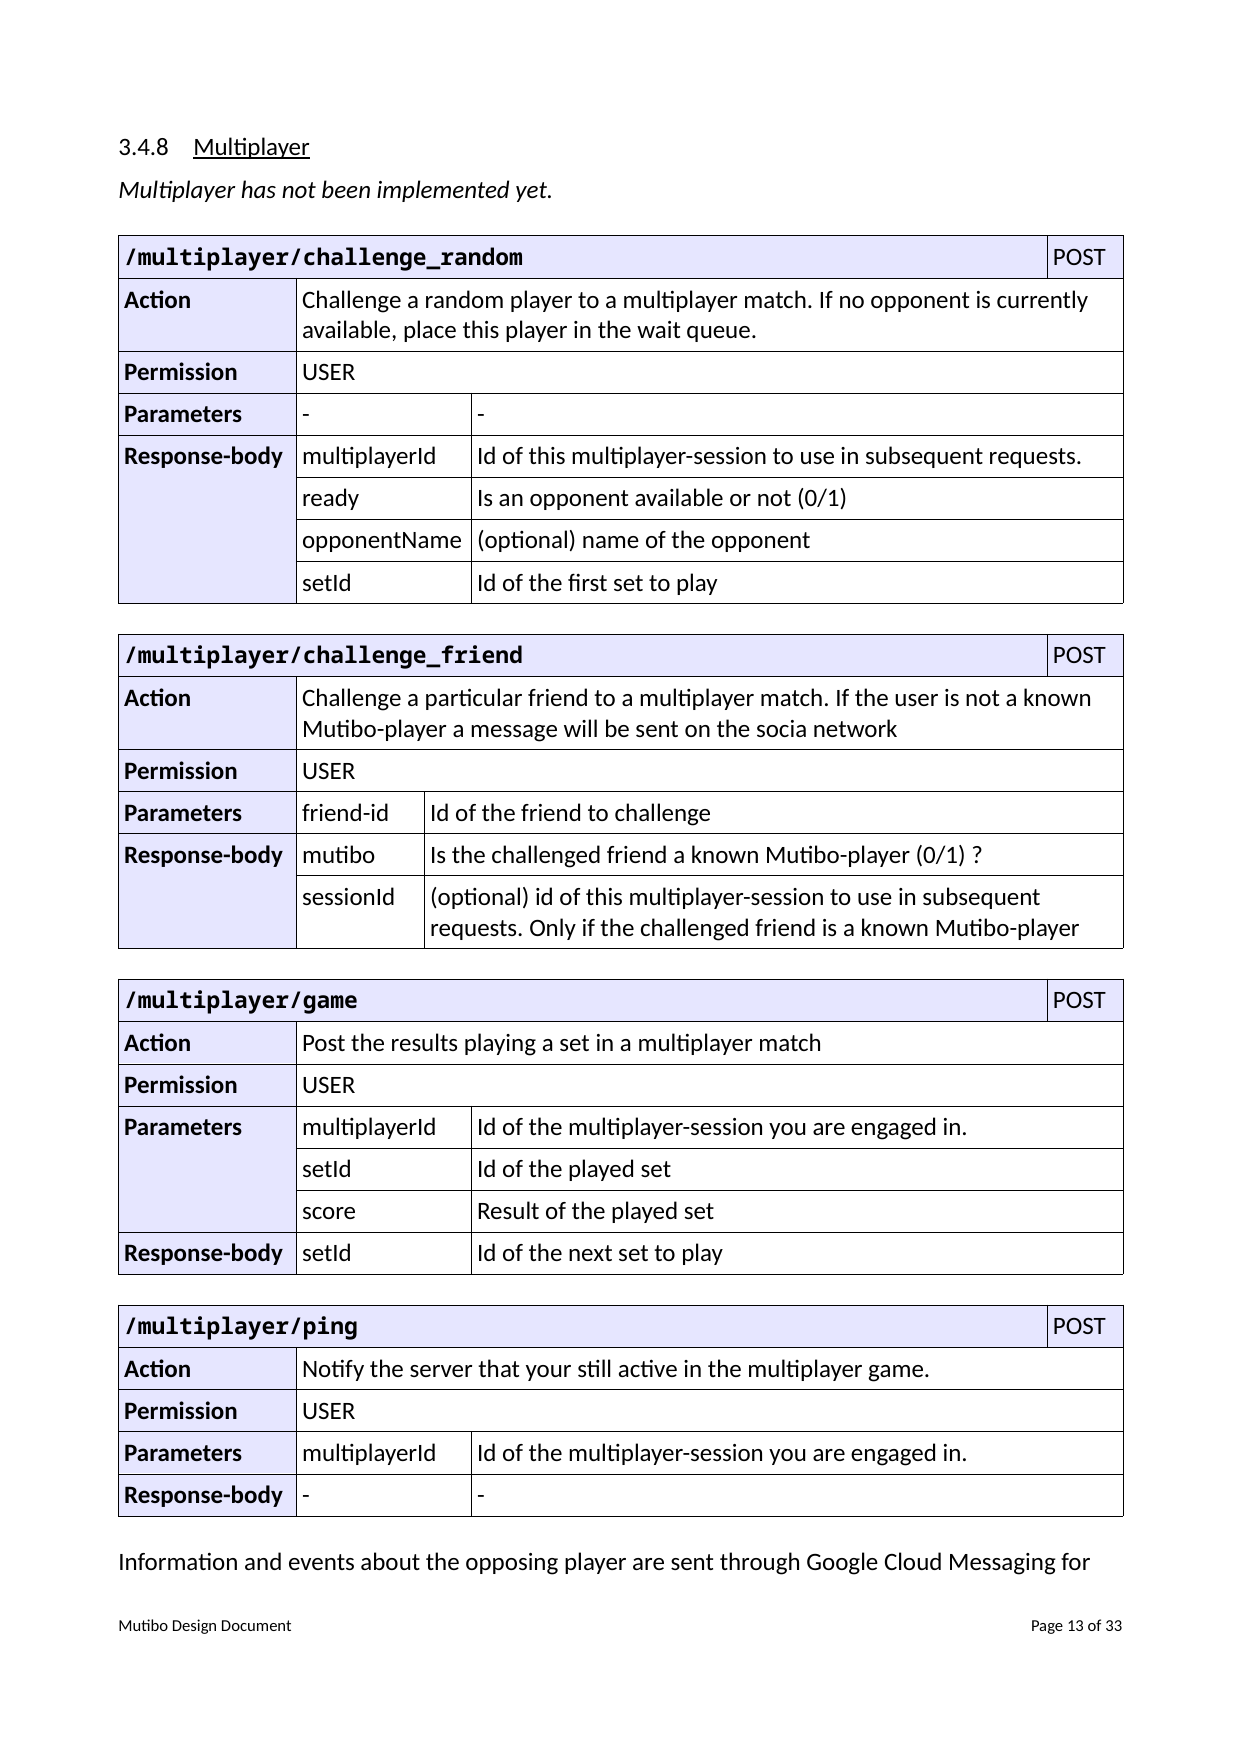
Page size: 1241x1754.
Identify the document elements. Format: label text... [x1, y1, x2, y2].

table_cell Id of the played set [472, 1149, 1123, 1190]
table_cell - [472, 1475, 1123, 1516]
table_cell multiplayerId [297, 436, 471, 477]
table_cell Is the challenged friend a known Mutibo-player (0/1) ? [425, 834, 1123, 875]
table_cell setId [297, 1233, 471, 1274]
table_cell setId [297, 1149, 471, 1190]
table_header /multiplayer/challenge_random [119, 236, 1047, 278]
table_cell Permission [119, 352, 296, 393]
table_cell setId [297, 562, 471, 603]
table_cell Id of the multiplayer-session you are engaged in. [472, 1432, 1123, 1473]
table_cell Action [119, 279, 296, 351]
table_cell Challenge a particular friend to a multiplayer match. If the user is not a known Mutibo-player a message will be sent on the socia network [297, 677, 1123, 749]
table_cell Response-body [119, 1475, 296, 1516]
table_cell Action [119, 677, 296, 749]
table_header POST [1048, 635, 1123, 676]
table_cell Id of the friend to challenge [425, 792, 1123, 833]
table_cell multiplayerId [297, 1432, 471, 1473]
table_cell USER [297, 1390, 1123, 1431]
table_cell Response-body [119, 834, 296, 948]
table_cell Challenge a random player to a multiplayer match. If no opponent is currently available, place this player in the wait queue. [297, 279, 1123, 351]
table_header POST [1048, 236, 1123, 278]
table_cell Response-body [119, 436, 296, 603]
table_cell ready [297, 478, 471, 519]
table_cell USER [297, 352, 1123, 393]
table_cell Parameters [119, 792, 296, 833]
table_cell score [297, 1191, 471, 1232]
table_cell USER [297, 750, 1123, 791]
table_cell friend-id [297, 792, 424, 833]
table_cell Id of the next set to play [472, 1233, 1123, 1274]
table_cell USER [297, 1065, 1123, 1106]
table_cell sessionId [297, 876, 424, 948]
table_cell Post the results playing a set in a multiplayer match [297, 1022, 1123, 1063]
table_cell Id of the multiplayer-session you are engaged in. [472, 1107, 1123, 1148]
table_cell Action [119, 1022, 296, 1063]
table_cell Notify the server that your still active in the multiplayer game. [297, 1348, 1123, 1389]
table_cell Permission [119, 1390, 296, 1431]
table_cell (optional) name of the opponent [472, 520, 1123, 561]
table_cell Action [119, 1348, 296, 1389]
table_header POST [1048, 980, 1123, 1021]
table_cell Id of the first set to play [472, 562, 1123, 603]
table_cell mutibo [297, 834, 424, 875]
table_cell Parameters [119, 1107, 296, 1232]
table_cell Is an opponent available or not (0/1) [472, 478, 1123, 519]
table_cell Permission [119, 1065, 296, 1106]
text Multiplayer has not been implemented yet. [118, 174, 1122, 204]
table_cell Parameters [119, 394, 296, 435]
table_cell (optional) id of this multiplayer-session to use in subsequent requests. Only if the challenged friend is a known Mutibo-player [425, 876, 1123, 948]
table_header /multiplayer/ping [119, 1306, 1047, 1347]
table_header POST [1048, 1306, 1123, 1347]
table_cell opponentName [297, 520, 471, 561]
table_cell Permission [119, 750, 296, 791]
table_cell Result of the played set [472, 1191, 1123, 1232]
table_cell Parameters [119, 1432, 296, 1473]
table_cell - [297, 1475, 471, 1516]
table_cell - [472, 394, 1123, 435]
table_cell Id of this multiplayer-session to use in subsequent requests. [472, 436, 1123, 477]
table_cell multiplayerId [297, 1107, 471, 1148]
table_header /multiplayer/game [119, 980, 1047, 1021]
table_cell - [297, 394, 471, 435]
subtitle Multiplayer [118, 131, 1122, 162]
table_header /multiplayer/challenge_friend [119, 635, 1047, 676]
table_cell Response-body [119, 1233, 296, 1274]
text Information and events about the opposing player are sent through Google Cloud Messaging for [118, 1546, 1122, 1577]
